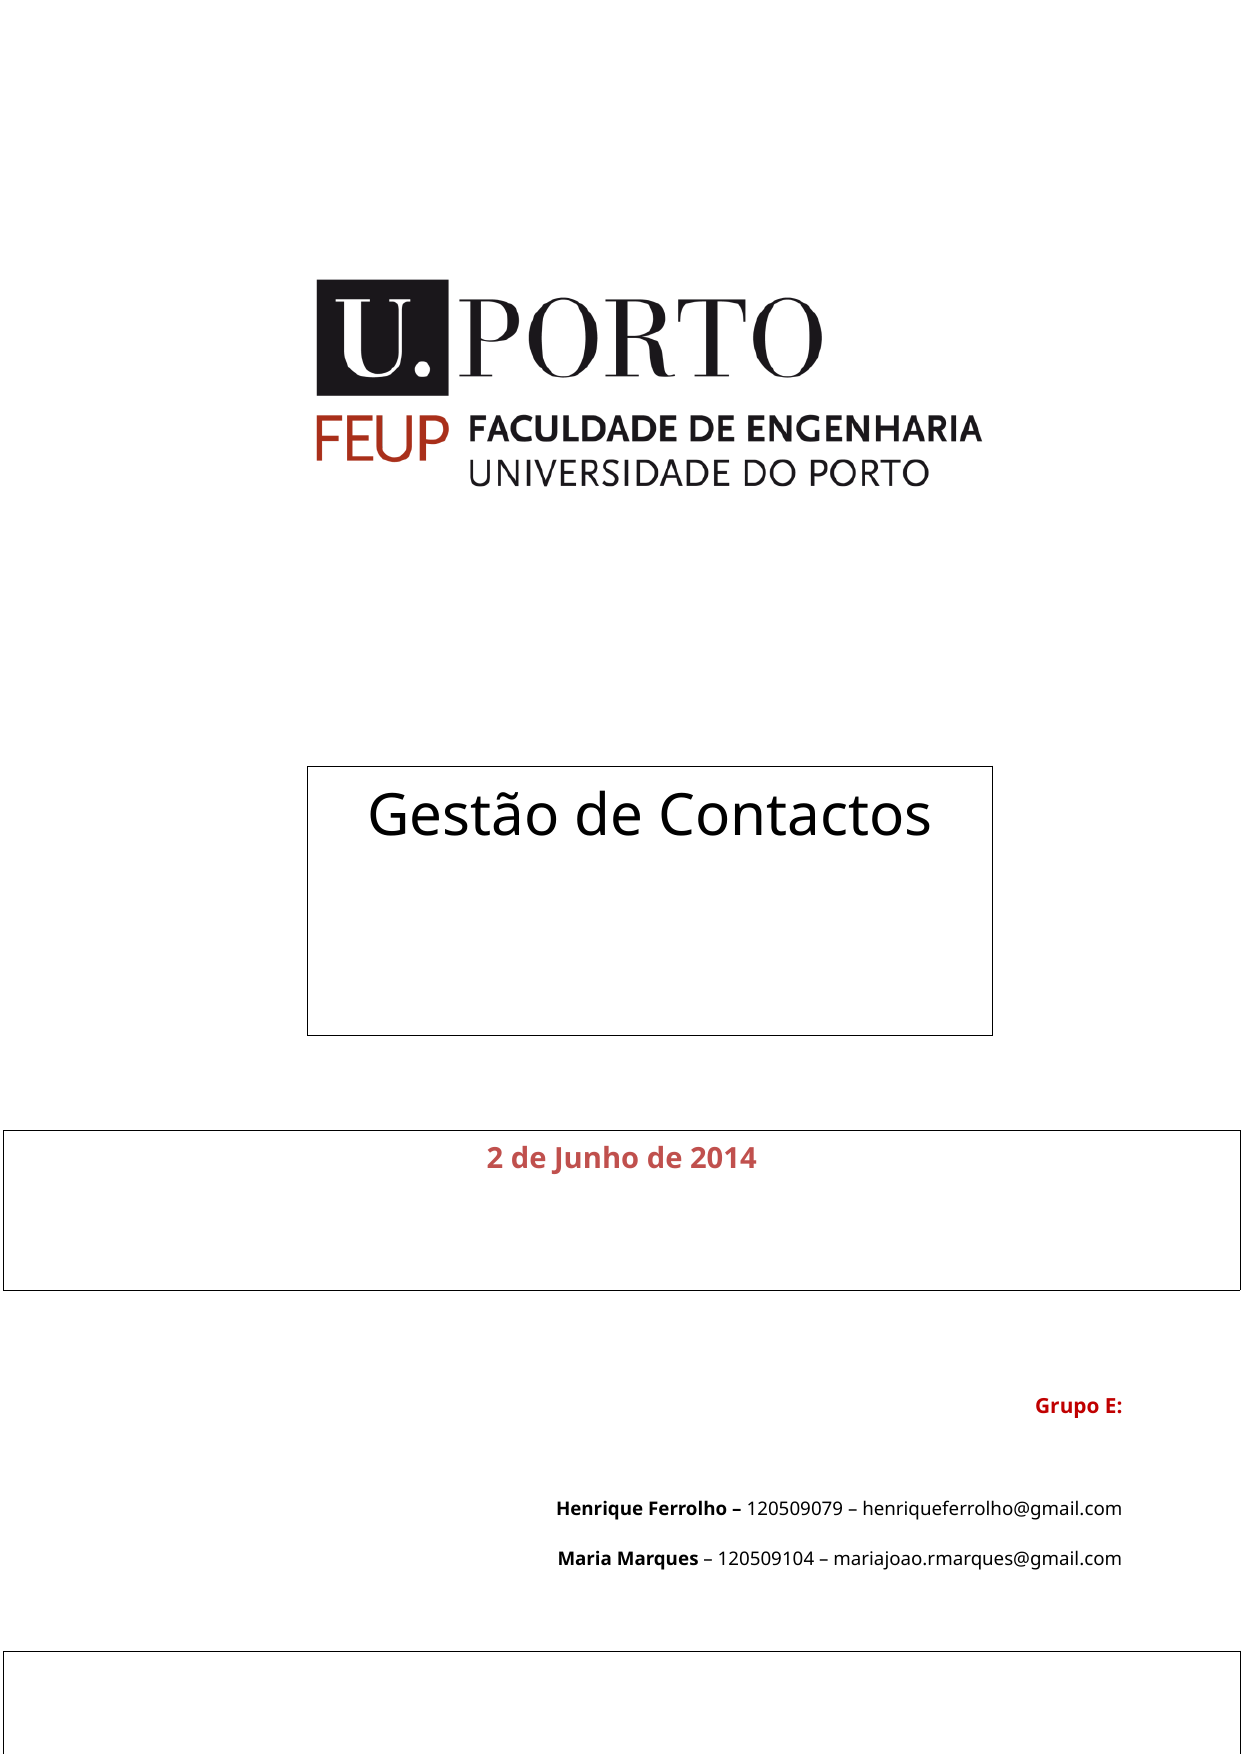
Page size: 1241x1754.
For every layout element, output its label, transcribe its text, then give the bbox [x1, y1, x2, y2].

text Maria Marques – 120509104 – mariajoao.rmarques@gmail.com [177, 1545, 1122, 1571]
text Grupo E: [177, 1291, 1122, 1420]
text 2 de Junho de 2014 [18, 1138, 1225, 1177]
text Gestão de Contactos [322, 773, 977, 853]
text Abril de 2014 [18, 1658, 1225, 1698]
text [177, 265, 1122, 1130]
text [4, 1131, 1240, 1290]
picture [303, 267, 996, 496]
text Henrique Ferrolho – 120509079 – henriqueferrolho@gmail.com [177, 1495, 1122, 1521]
text [4, 1652, 1240, 1754]
